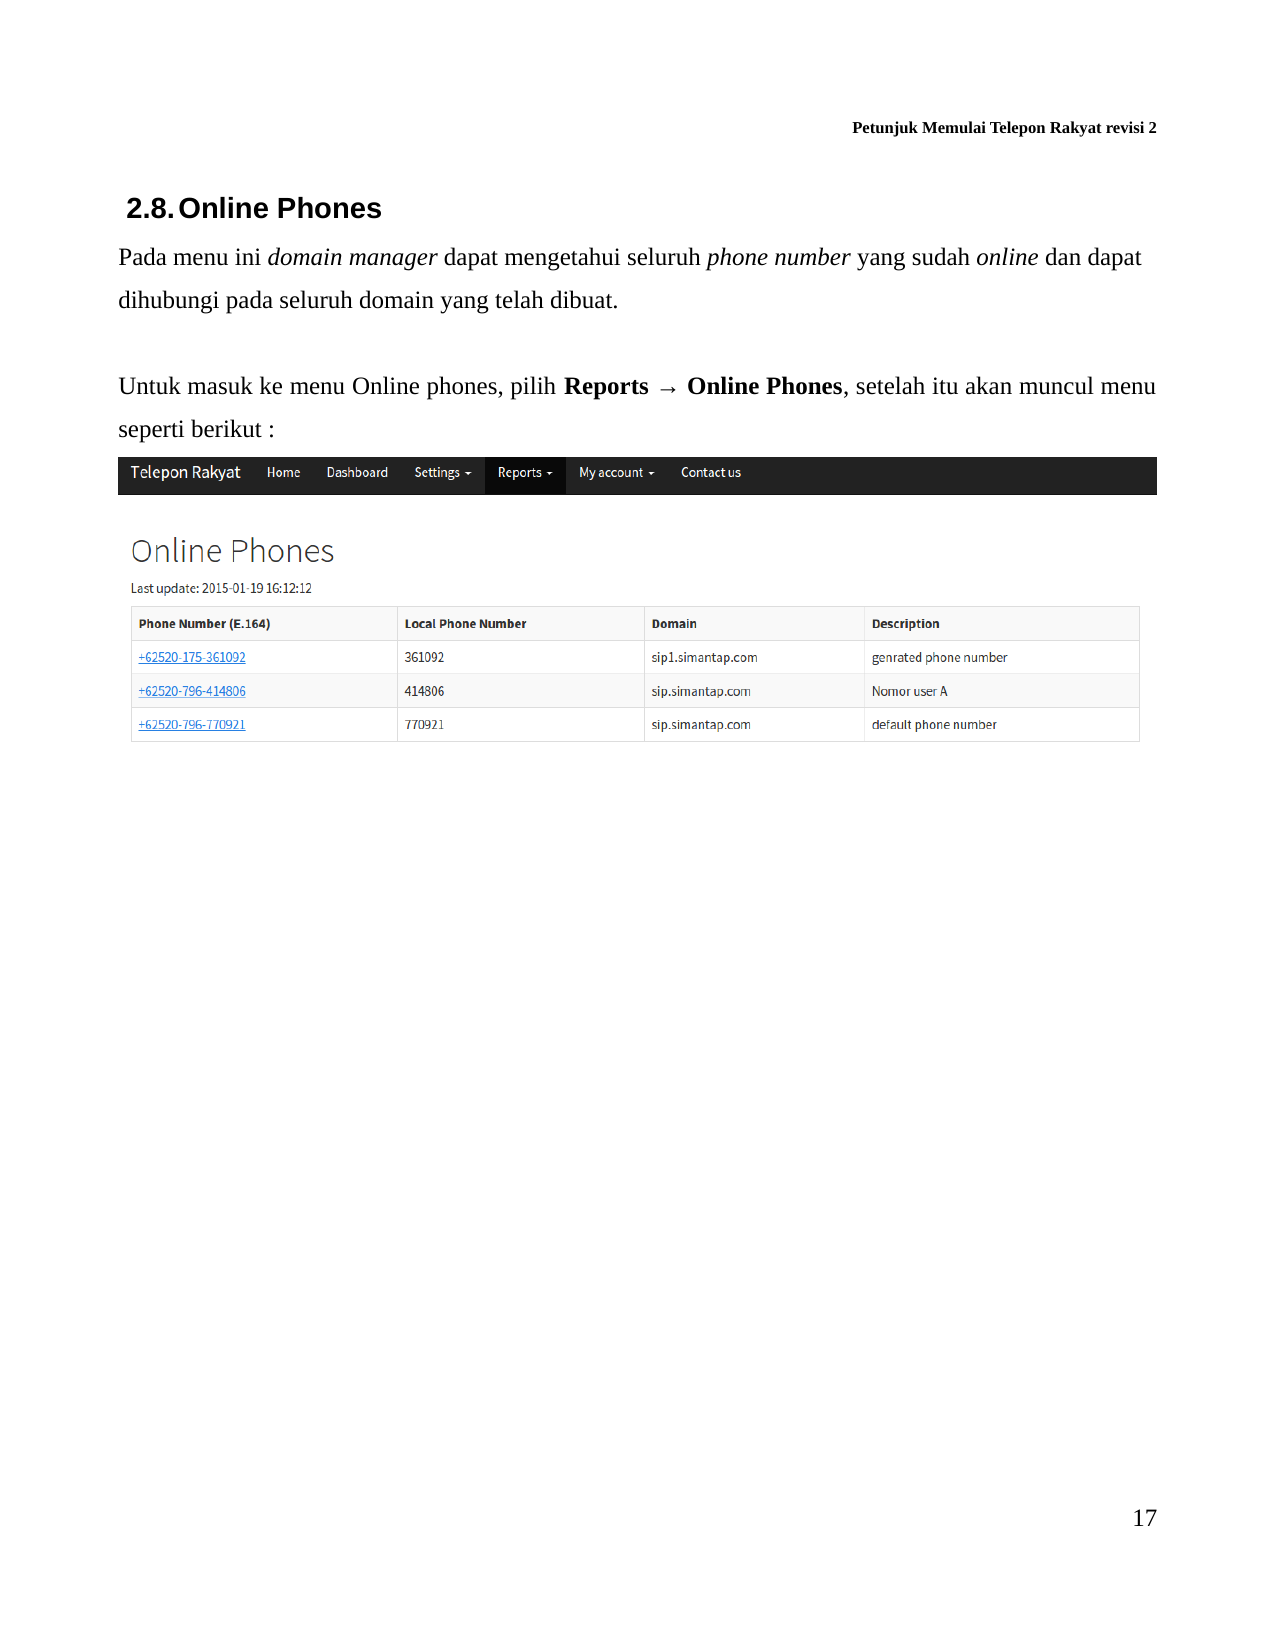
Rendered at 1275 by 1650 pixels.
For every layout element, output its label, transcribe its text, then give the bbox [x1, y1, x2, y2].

text Untuk masuk ke menu Online phones, pilih Reports → Online Phones, setelah itu akan muncul menu seperti berikut : [118, 371, 1157, 443]
text Pada menu ini domain manager dapat mengetahui seluruh phone number yang sudah online dan dapat dihubungi pada seluruh domain yang telah dibuat. [118, 242, 1157, 314]
picture [118, 457, 1157, 767]
subtitle Online Phones [118, 192, 1157, 225]
